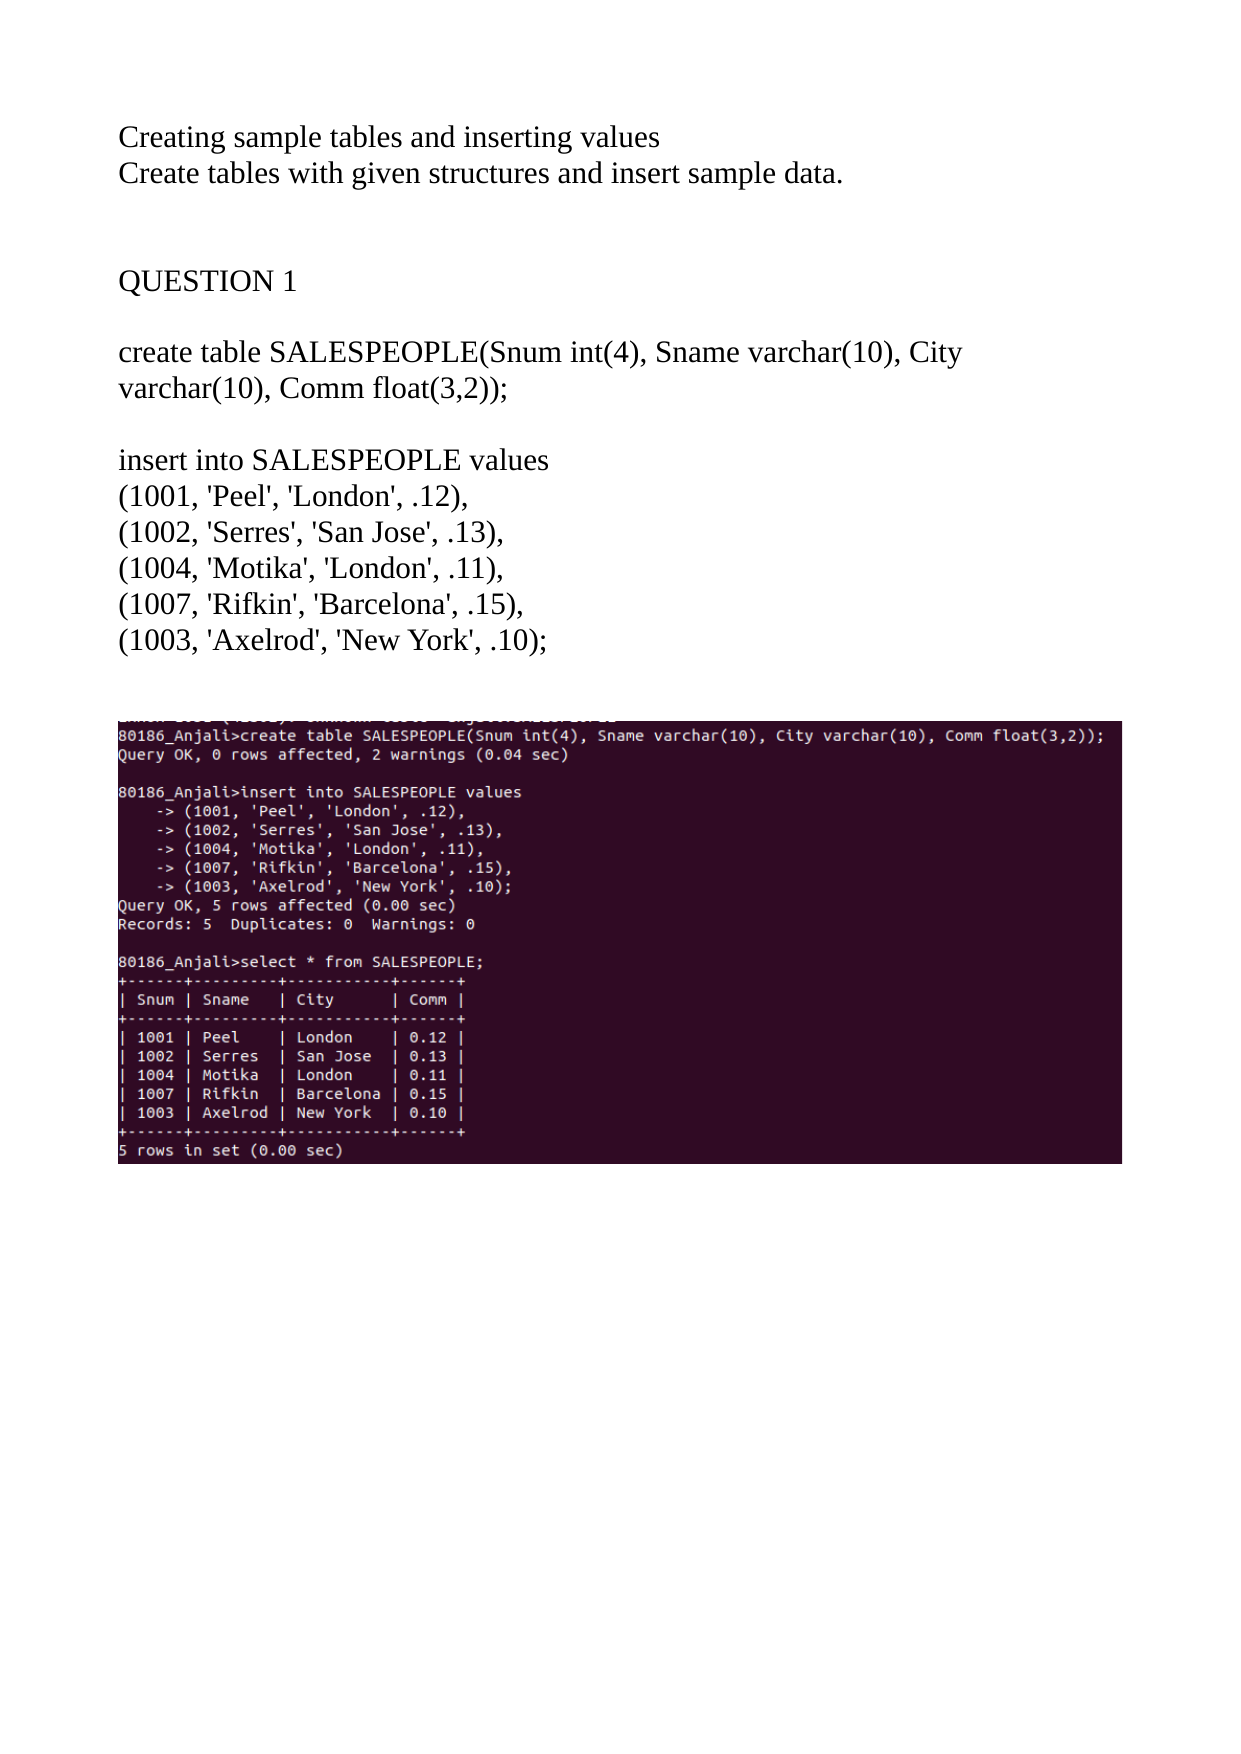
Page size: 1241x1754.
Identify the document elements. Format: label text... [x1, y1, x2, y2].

text Creating sample tables and inserting values [118, 118, 1122, 154]
text create table SALESPEOPLE(Snum int(4), Sname varchar(10), City varchar(10), Comm float(3,2)); [118, 334, 1122, 406]
text (1004, 'Motika', 'London', .11), [118, 549, 1122, 585]
text QUESTION 1 [118, 262, 1122, 298]
picture [118, 721, 1123, 1164]
text (1001, 'Peel', 'London', .12), [118, 477, 1122, 513]
text insert into SALESPEOPLE values [118, 442, 1122, 477]
text (1002, 'Serres', 'San Jose', .13), [118, 513, 1122, 549]
text Create tables with given structures and insert sample data. [118, 154, 1122, 190]
text (1003, 'Axelrod', 'New York', .10); [118, 621, 1122, 657]
text (1007, 'Rifkin', 'Barcelona', .15), [118, 585, 1122, 621]
